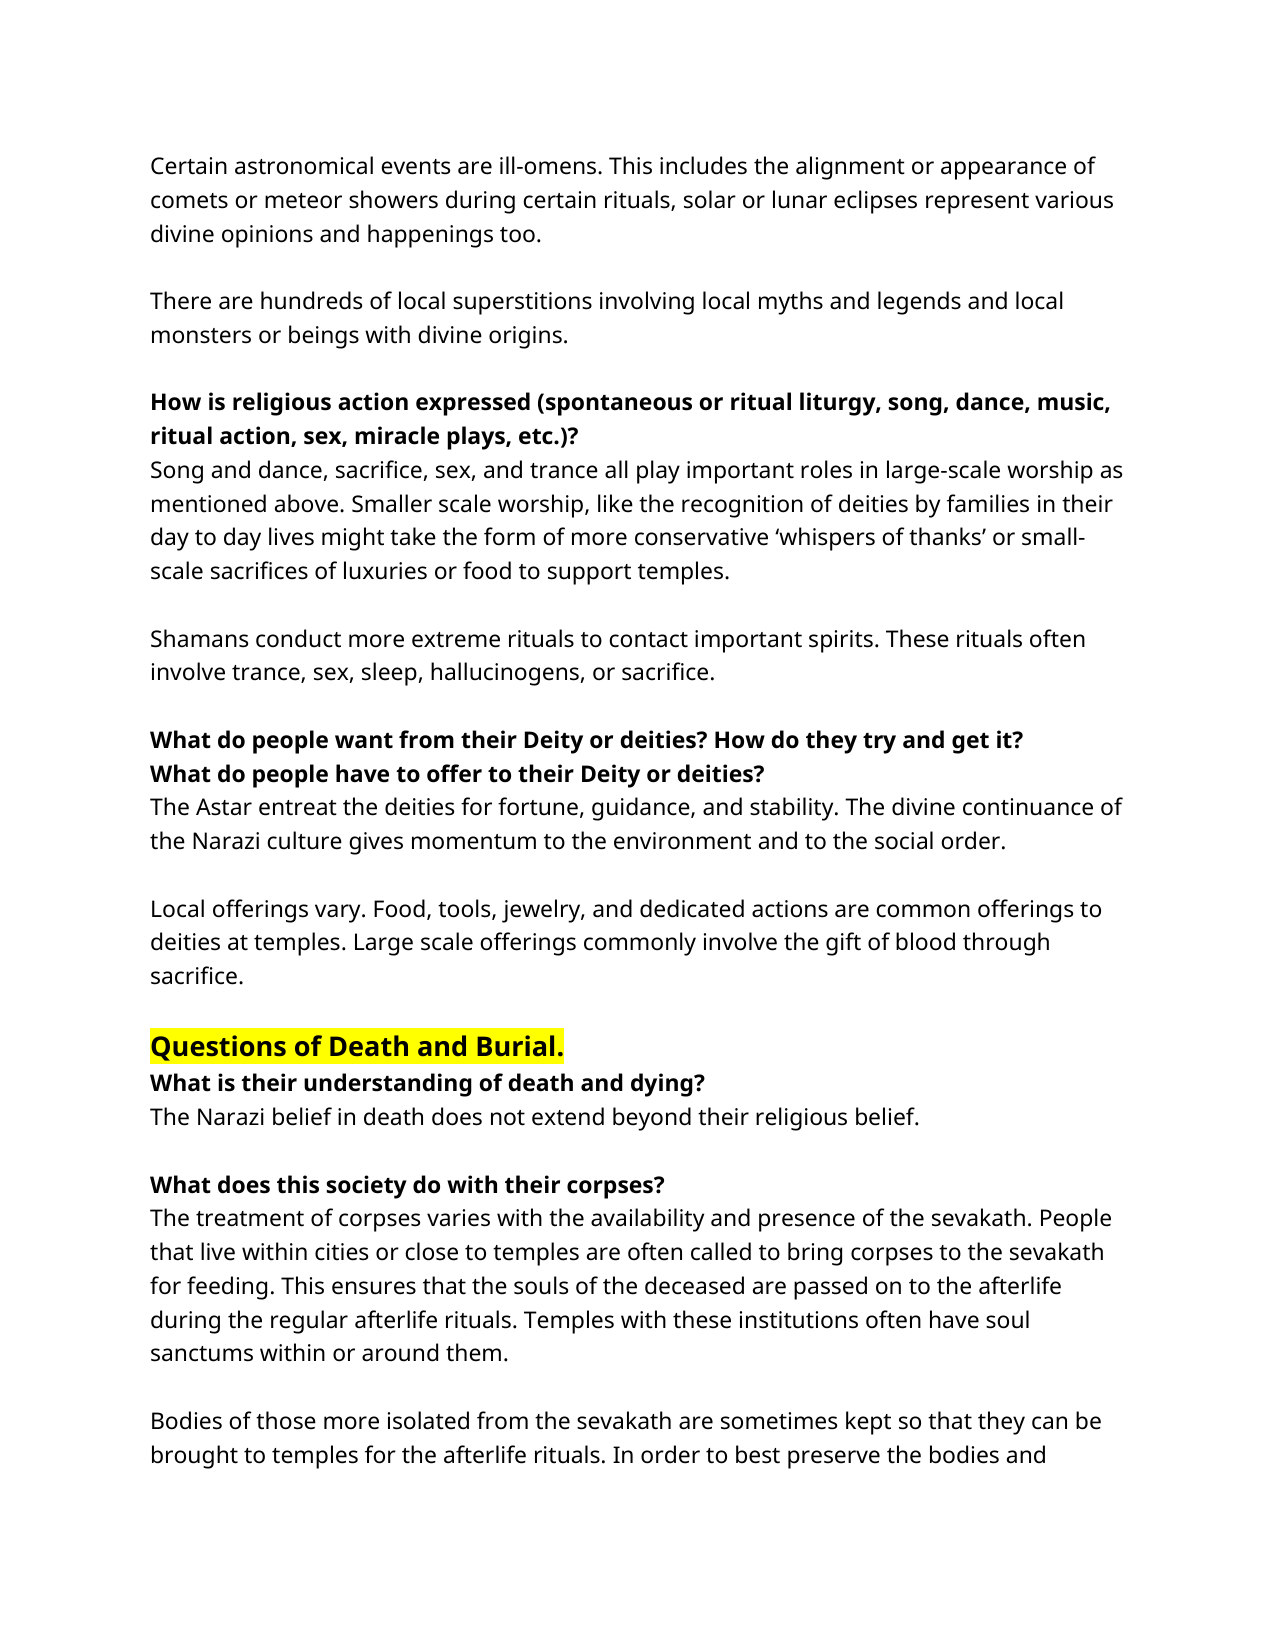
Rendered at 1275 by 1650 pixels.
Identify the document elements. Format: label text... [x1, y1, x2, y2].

text Local offerings vary. Food, tools, jewelry, and dedicated actions are common offerings to deities at temples. Large scale offerings commonly involve the gift of blood through sacrifice. [150, 892, 1125, 991]
text Questions of Death and Burial. [150, 1027, 1125, 1064]
text Shamans conduct more extreme rituals to contact important spirits. These rituals often involve trance, sex, sleep, hallucinogens, or sacrifice. [150, 622, 1125, 687]
text The Astar entreat the deities for fortune, guidance, and stability. The divine continuance of the Narazi culture gives momentum to the environment and to the social order. [150, 791, 1125, 856]
text Song and dance, sacrifice, sex, and trance all play important roles in large-scale worship as mentioned above. Smaller scale worship, like the recognition of deities by families in their day to day lives might take the form of more conservative ‘whispers of thanks’ or small-scale sacrifices of luxuries or food to support temples. [150, 454, 1125, 586]
text There are hundreds of local superstitions involving local myths and legends and local monsters or beings with divine origins. [150, 285, 1125, 350]
text Bodies of those more isolated from the sevakath are sometimes kept so that they can be brought to temples for the afterlife rituals. In order to best preserve the bodies and [150, 1405, 1125, 1470]
text Certain astronomical events are ill-omens. This includes the alignment or appearance of comets or meteor showers during certain rituals, solar or lunar eclipses represent various divine opinions and happenings too. [150, 150, 1125, 249]
text How is religious action expressed (spontaneous or ritual liturgy, song, dance, music, ritual action, sex, miracle plays, etc.)? [150, 352, 1125, 451]
text What does this society do with their corpses? [150, 1135, 1125, 1200]
text The treatment of corpses varies with the availability and presence of the sevakath. People that live within cities or close to temples are often called to bring corpses to the sevakath for feeding. This ensures that the souls of the deceased are passed on to the afterlife during the regular afterlife rituals. Temples with these institutions often have soul sanctums within or around them. [150, 1202, 1125, 1368]
text What do people want from their Deity or deities? How do they try and get it? What do people have to offer to their Deity or deities? [150, 724, 1125, 789]
text The Narazi belief in death does not extend beyond their religious belief. [150, 1101, 1125, 1132]
text What is their understanding of death and dying? [150, 1067, 1125, 1098]
